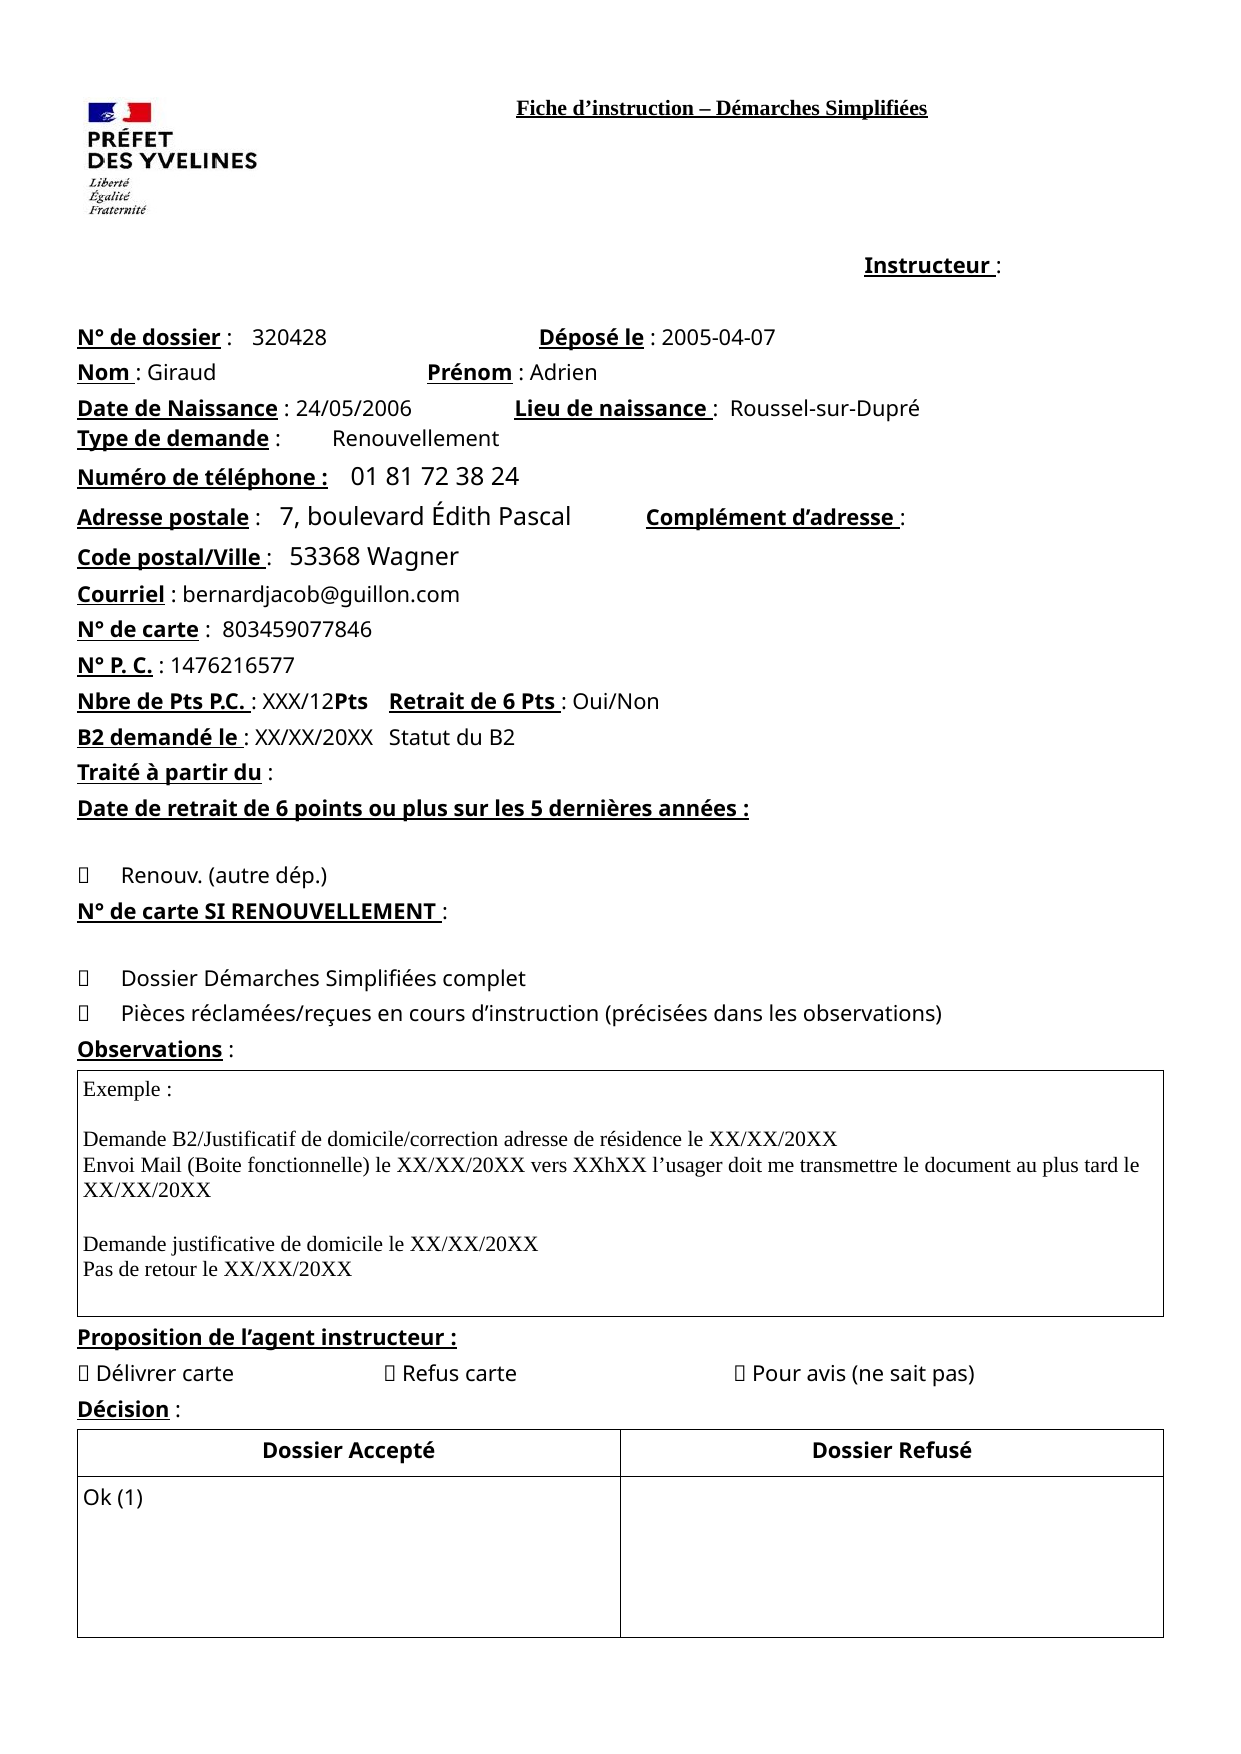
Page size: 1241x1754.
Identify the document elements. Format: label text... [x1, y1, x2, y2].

text Adresse postale : 7, boulevard Édith Pascal Complément d’adresse : [77, 499, 1163, 533]
text Date de Naissance : 24/05/2006 Lieu de naissance : Roussel-sur-Dupré Type de demande : Renouvellement [77, 393, 1163, 453]
text Nom : Giraud Prénom : Adrien [77, 357, 1163, 387]
text  Pièces réclamées/reçues en cours d’instruction (précisées dans les observations) [77, 998, 1163, 1028]
text Code postal/Ville : 53368 Wagner [77, 539, 1163, 573]
text Instructeur : [821, 250, 1163, 280]
text N° de carte SI RENOUVELLEMENT : [77, 896, 1163, 925]
text Décision : [77, 1393, 1163, 1423]
table_header Dossier Accepté [78, 1430, 620, 1476]
text N° de dossier : 320428 Déposé le : 2005-04-07 [77, 322, 1163, 351]
table_header Dossier Refusé [621, 1430, 1163, 1476]
text  Dossier Démarches Simplifiées complet [77, 962, 1163, 992]
table_cell Ok (1) [78, 1477, 620, 1637]
text B2 demandé le : XX/XX/20XX Statut du B2 [77, 722, 1163, 751]
text Numéro de téléphone : 01 81 72 38 24 [77, 459, 1163, 493]
text Fiche d’instruction – Démarches Simplifiées [77, 94, 1163, 120]
table_cell [621, 1477, 1163, 1637]
text  Délivrer carte  Refus carte  Pour avis (ne sait pas) [77, 1358, 1163, 1388]
text  Renouv. (autre dép.) [77, 860, 1163, 890]
picture [82, 97, 262, 218]
text Courriel : bernardjacob@guillon.com [77, 579, 1163, 608]
text Observations : [77, 1034, 1163, 1064]
text N° P. C. : 1476216577 [77, 650, 1163, 680]
table_header Exemple : Demande B2/Justificatif de domicile/correction adresse de résidence le XX/XX/20XX Envoi Mail (Boite fonctionnelle) le XX/XX/20XX vers XXhXX l’usager doit me transmettre le document au plus tard le XX/XX/20XX Demande justificative de domicile le XX/XX/20XX Pas de retour le XX/XX/20XX [78, 1071, 1163, 1316]
text Traité à partir du : [77, 757, 1163, 787]
text N° de carte : 803459077846 [77, 614, 1163, 644]
text Date de retrait de 6 points ou plus sur les 5 dernières années : [77, 793, 1163, 823]
text Proposition de l’agent instructeur : [77, 1322, 1163, 1352]
text Nbre de Pts P.C. : XXX/12Pts Retrait de 6 Pts : Oui/Non [77, 686, 1163, 716]
